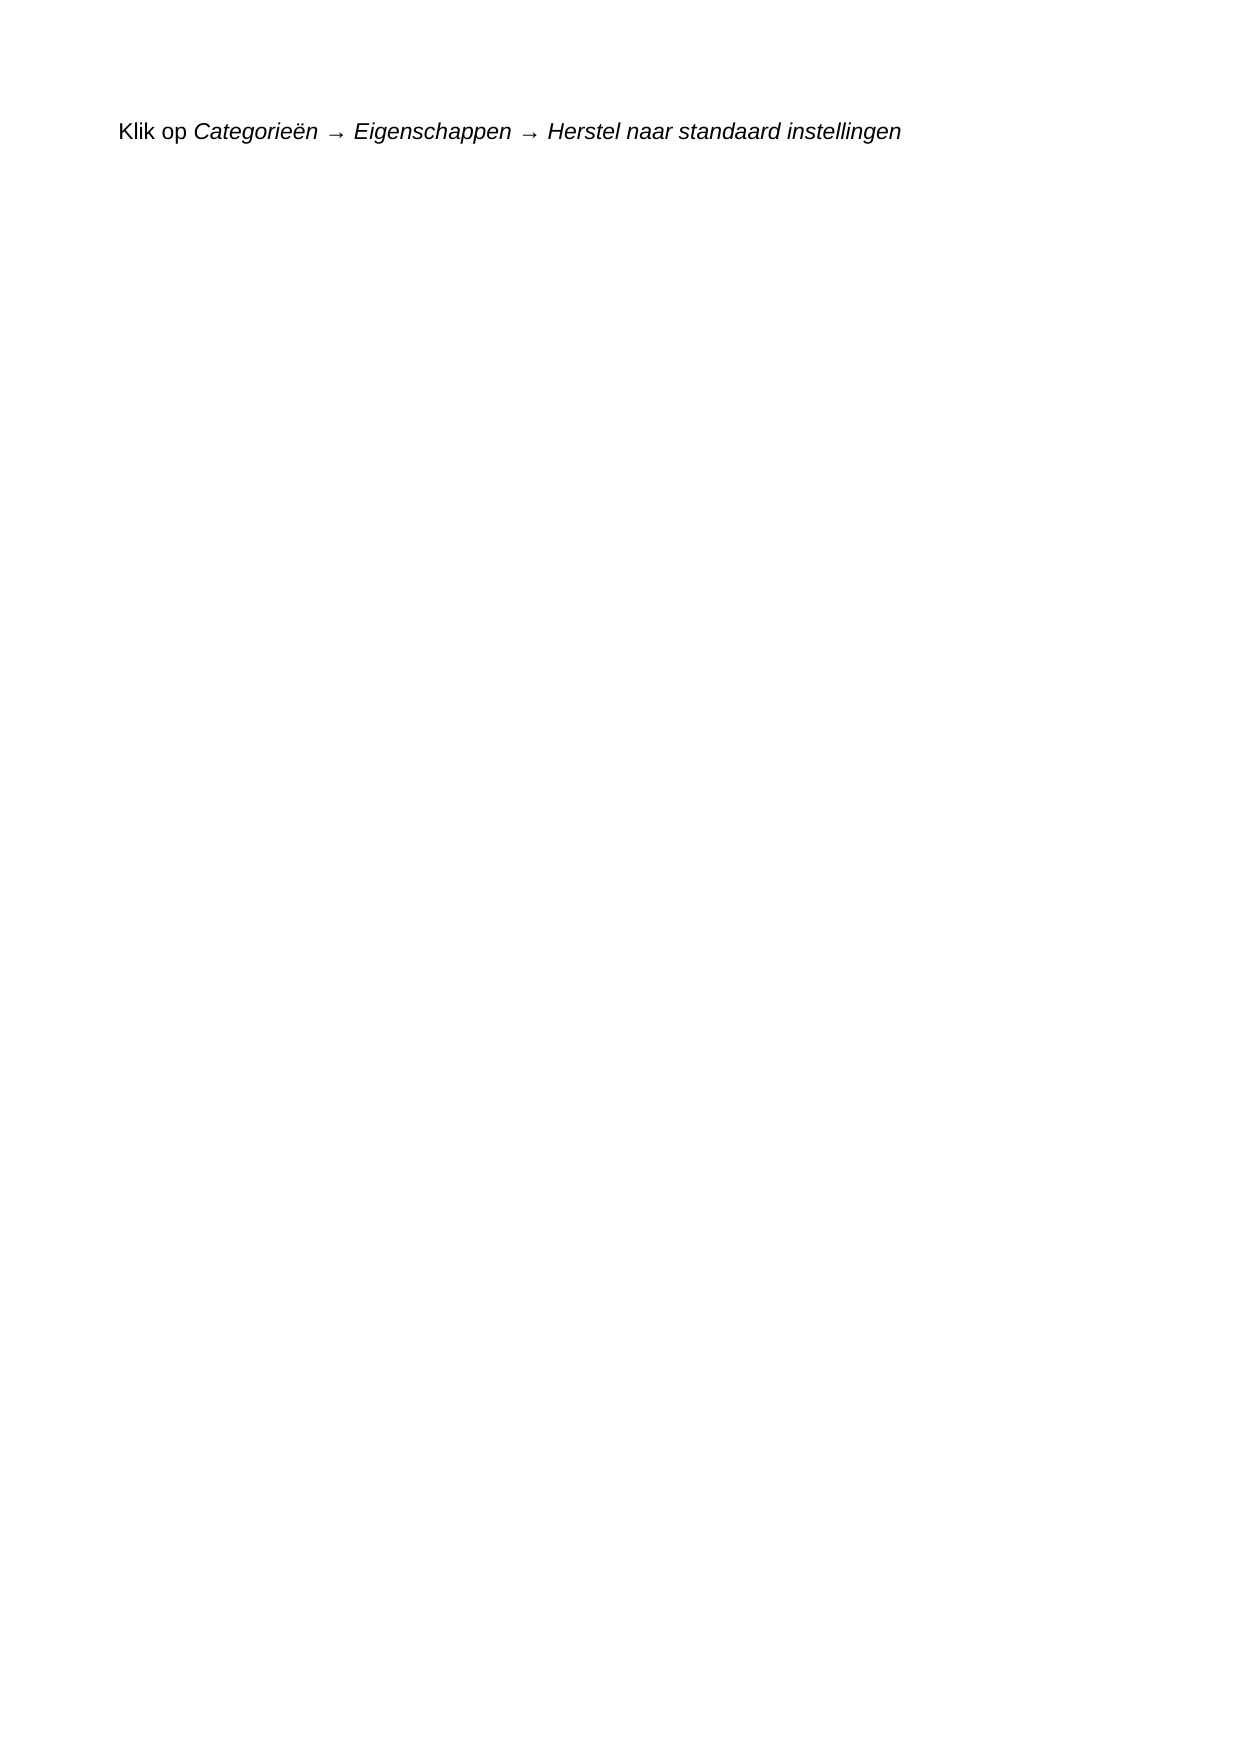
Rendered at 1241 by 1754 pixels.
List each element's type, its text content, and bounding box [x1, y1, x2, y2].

text Klik op Categorieën → Eigenschappen → Herstel naar standaard instellingen [118, 118, 1122, 144]
